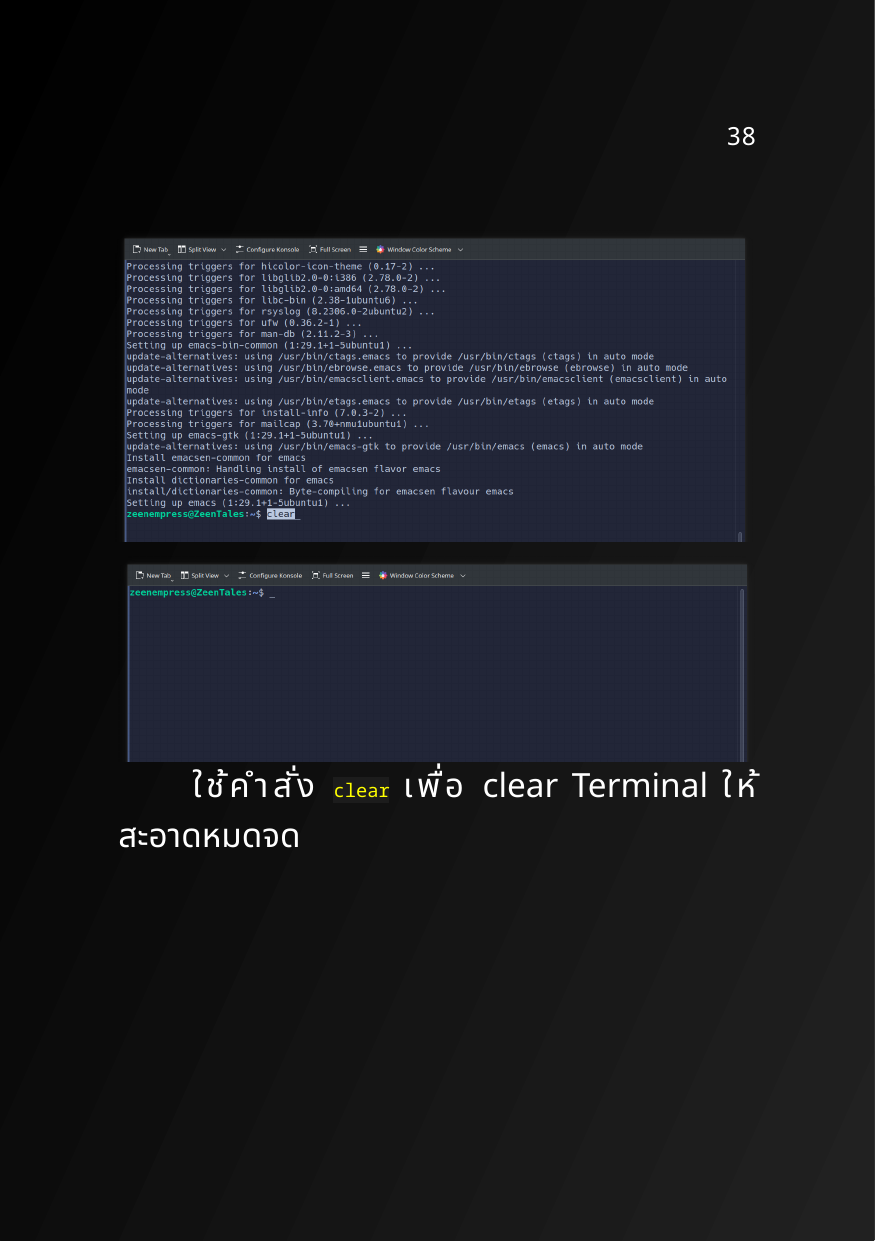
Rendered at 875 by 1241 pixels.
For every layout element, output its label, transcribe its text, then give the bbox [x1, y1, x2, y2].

picture [115, 230, 753, 542]
picture [118, 556, 756, 762]
text [118, 182, 756, 556]
text ใช้คำสั่ง clear เพื่อ clear Terminal ให้สะอาดหมดจด [118, 762, 756, 863]
